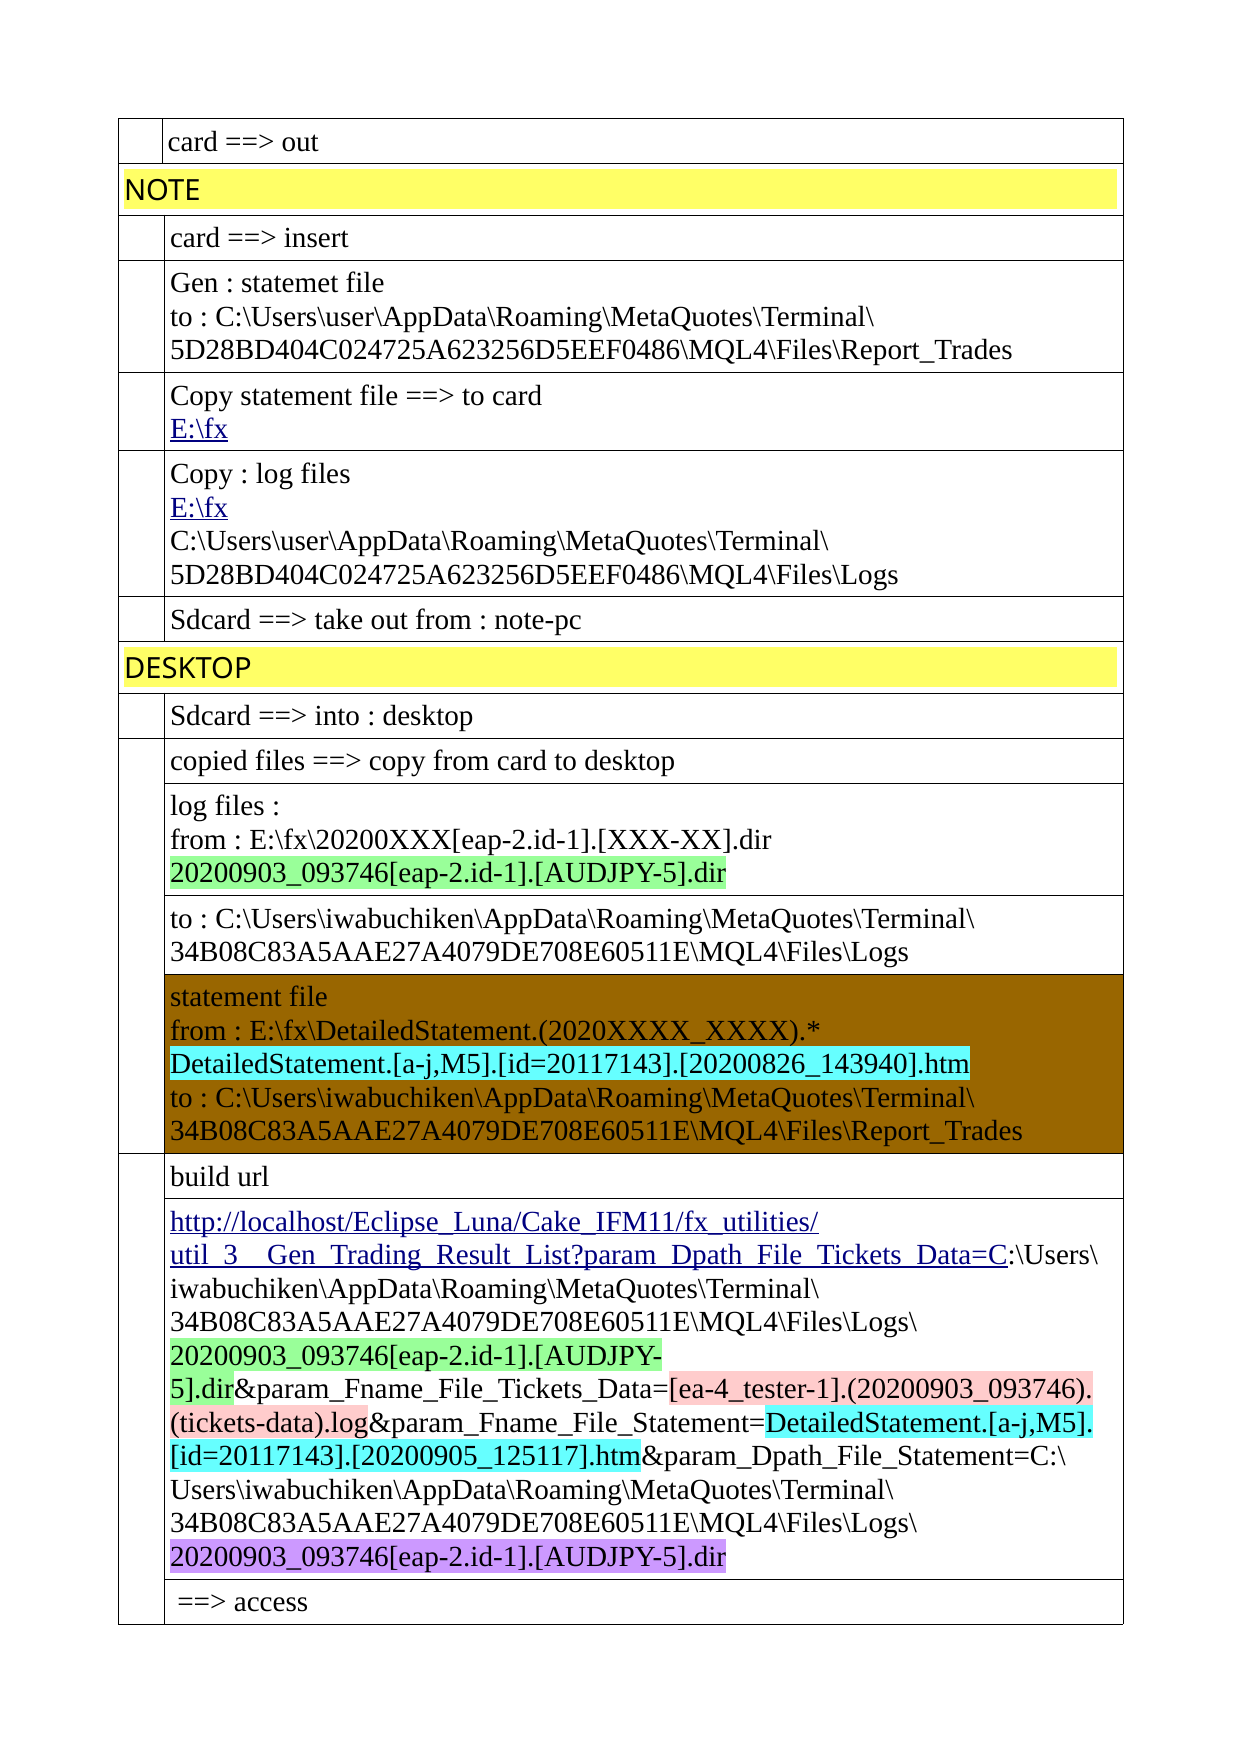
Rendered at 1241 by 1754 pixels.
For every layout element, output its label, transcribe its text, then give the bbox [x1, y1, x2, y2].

table_cell log files : from : E:\fx\20200XXX[eap-2.id-1].[XXX-XX].dir 20200903_093746[eap-2.id-1].[AUDJPY-5].dir [165, 784, 1123, 895]
table_cell [119, 216, 164, 259]
table_cell DESKTOP [119, 642, 1123, 692]
table_cell [119, 597, 164, 641]
table_cell Gen : statemet file to : C:\Users\user\AppData\Roaming\MetaQuotes\Terminal\5D28BD404C024725A623256D5EEF0486\MQL4\Files\Report_Trades [165, 261, 1123, 372]
table_cell ==> access [165, 1580, 1123, 1623]
table_cell [119, 694, 164, 738]
table_cell [119, 1154, 164, 1623]
table_cell [119, 373, 164, 450]
table_cell copied files ==> copy from card to desktop [165, 739, 1123, 783]
table_cell Sdcard ==> into : desktop [165, 694, 1123, 738]
table_cell card ==> out [163, 119, 1123, 163]
table_cell build url [165, 1154, 1123, 1198]
table_cell [119, 261, 164, 372]
table_cell Copy statement file ==> to card E:\fx [165, 373, 1123, 450]
table_cell http://localhost/Eclipse_Luna/Cake_IFM11/fx_utilities/util_3__Gen_Trading_Result_List?param_Dpath_File_Tickets_Data=C:\Users\iwabuchiken\AppData\Roaming\MetaQuotes\Terminal\34B08C83A5AAE27A4079DE708E60511E\MQL4\Files\Logs\20200903_093746[eap-2.id-1].[AUDJPY-5].dir&param_Fname_File_Tickets_Data=[ea-4_tester-1].(20200903_093746).(tickets-data).log&param_Fname_File_Statement=DetailedStatement.[a-j,M5].[id=20117143].[20200905_125117].htm&param_Dpath_File_Statement=C:\Users\iwabuchiken\AppData\Roaming\MetaQuotes\Terminal\34B08C83A5AAE27A4079DE708E60511E\MQL4\Files\Logs\20200903_093746[eap-2.id-1].[AUDJPY-5].dir [165, 1199, 1123, 1578]
table_cell card ==> insert [165, 216, 1123, 259]
table_cell statement file from : E:\fx\DetailedStatement.(2020XXXX_XXXX).* DetailedStatement.[a-j,M5].[id=20117143].[20200826_143940].htm to : C:\Users\iwabuchiken\AppData\Roaming\MetaQuotes\Terminal\34B08C83A5AAE27A4079DE708E60511E\MQL4\Files\Report_Trades [165, 975, 1123, 1153]
table_cell [119, 119, 162, 163]
table_cell Sdcard ==> take out from : note-pc [165, 597, 1123, 641]
table_cell Copy : log files E:\fx C:\Users\user\AppData\Roaming\MetaQuotes\Terminal\5D28BD404C024725A623256D5EEF0486\MQL4\Files\Logs [165, 451, 1123, 596]
table_cell [119, 739, 164, 1153]
table_cell NOTE [119, 164, 1123, 214]
table_cell [119, 451, 164, 596]
table_cell to : C:\Users\iwabuchiken\AppData\Roaming\MetaQuotes\Terminal\34B08C83A5AAE27A4079DE708E60511E\MQL4\Files\Logs [165, 896, 1123, 973]
